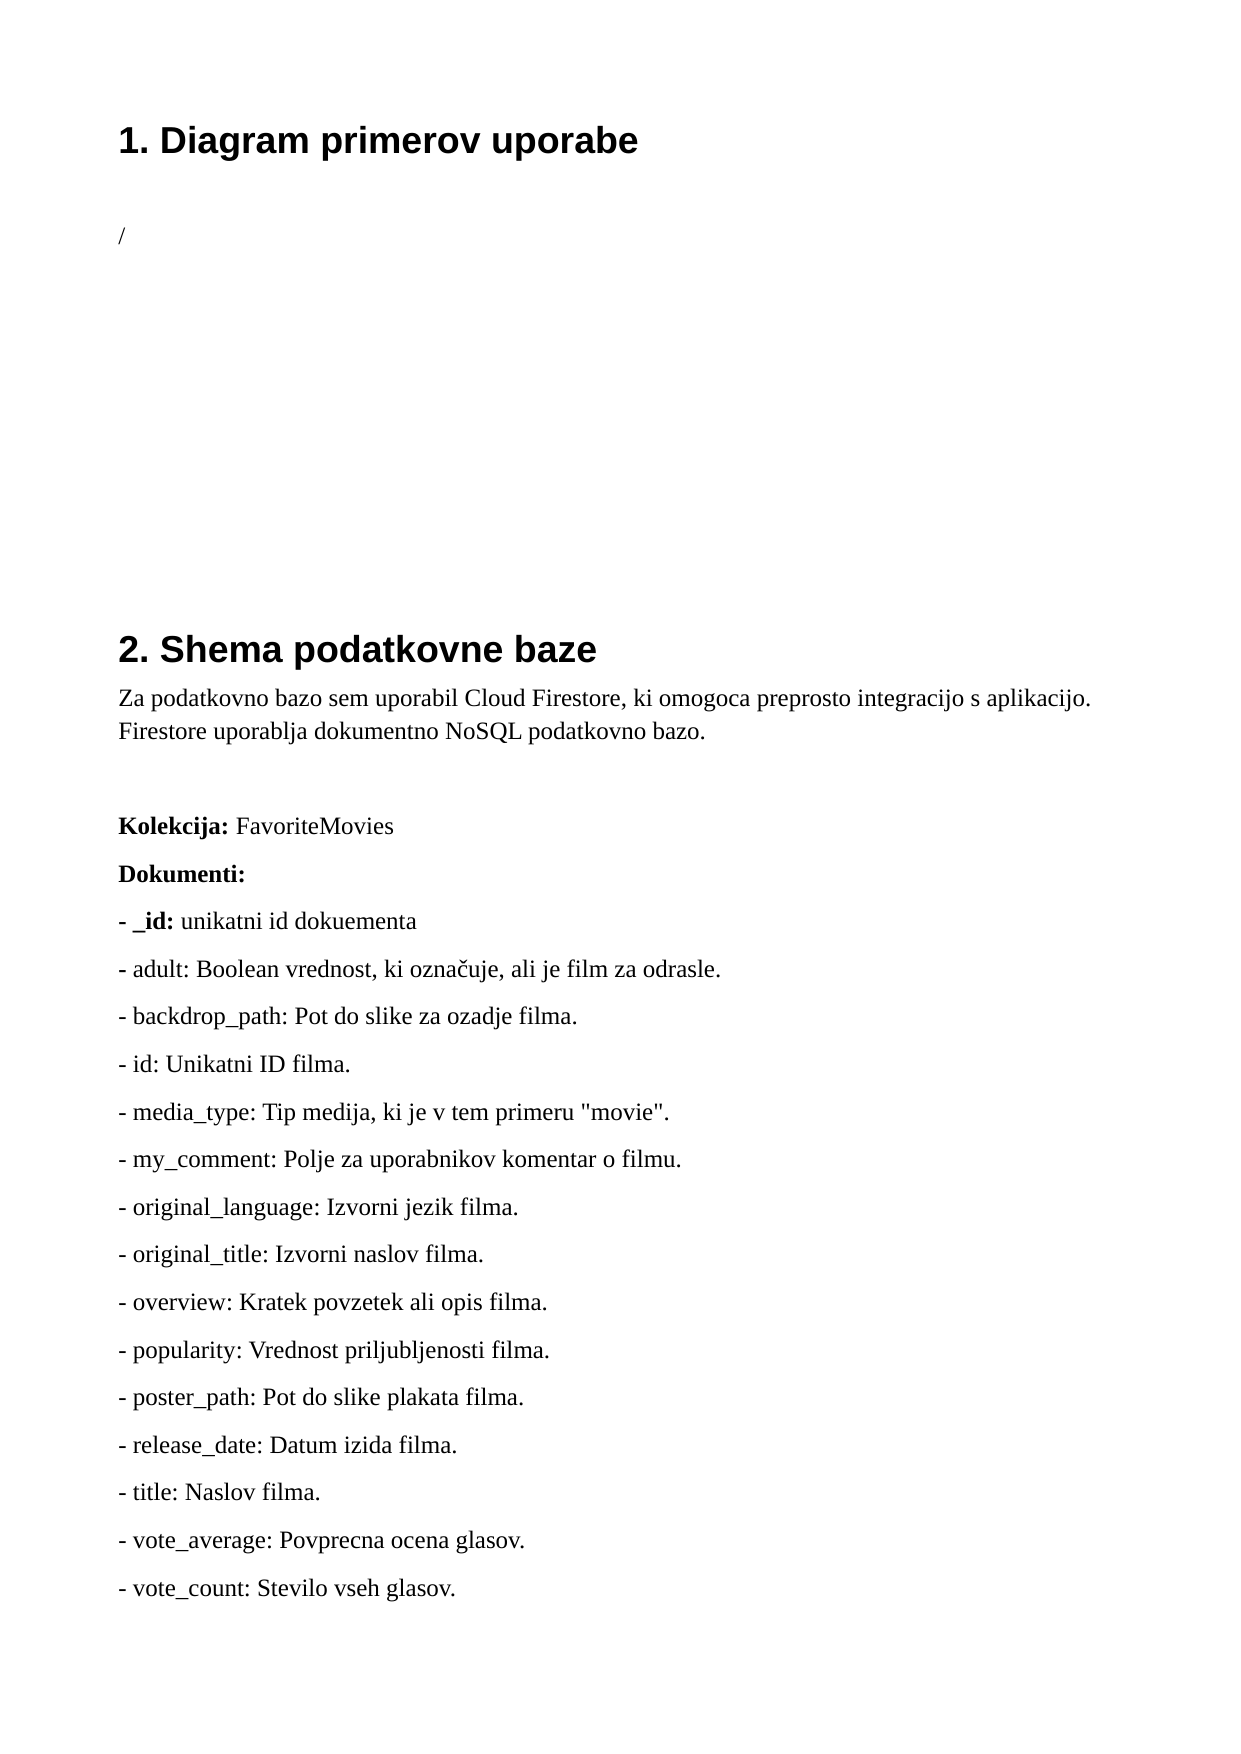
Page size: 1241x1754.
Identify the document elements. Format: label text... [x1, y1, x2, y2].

text - id: Unikatni ID filma. [118, 1049, 1122, 1078]
subtitle 2. Shema podatkovne baze [118, 627, 1122, 670]
text - media_type: Tip medija, ki je v tem primeru "movie". [118, 1097, 1122, 1125]
text - popularity: Vrednost priljubljenosti filma. [118, 1335, 1122, 1363]
text - my_comment: Polje za uporabnikov komentar o filmu. [118, 1144, 1122, 1173]
text - title: Naslov filma. [118, 1477, 1122, 1506]
text Kolekcija: FavoriteMovies [118, 811, 1122, 840]
text Za podatkovno bazo sem uporabil Cloud Firestore, ki omogoca preprosto integracijo s aplikacijo. Firestore uporablja dokumentno NoSQL podatkovno bazo. [118, 683, 1122, 744]
text - vote_count: Stevilo vseh glasov. [118, 1573, 1122, 1601]
subtitle 1. Diagram primerov uporabe [118, 118, 1122, 161]
text - _id: unikatni id dokuementa [118, 906, 1122, 935]
text - backdrop_path: Pot do slike za ozadje filma. [118, 1001, 1122, 1030]
text - vote_average: Povprecna ocena glasov. [118, 1525, 1122, 1554]
text / [118, 221, 1122, 250]
text - adult: Boolean vrednost, ki označuje, ali je film za odrasle. [118, 954, 1122, 983]
text - original_language: Izvorni jezik filma. [118, 1192, 1122, 1221]
text - overview: Kratek povzetek ali opis filma. [118, 1287, 1122, 1316]
text - release_date: Datum izida filma. [118, 1430, 1122, 1459]
text - original_title: Izvorni naslov filma. [118, 1239, 1122, 1268]
text Dokumenti: [118, 859, 1122, 887]
text - poster_path: Pot do slike plakata filma. [118, 1382, 1122, 1411]
